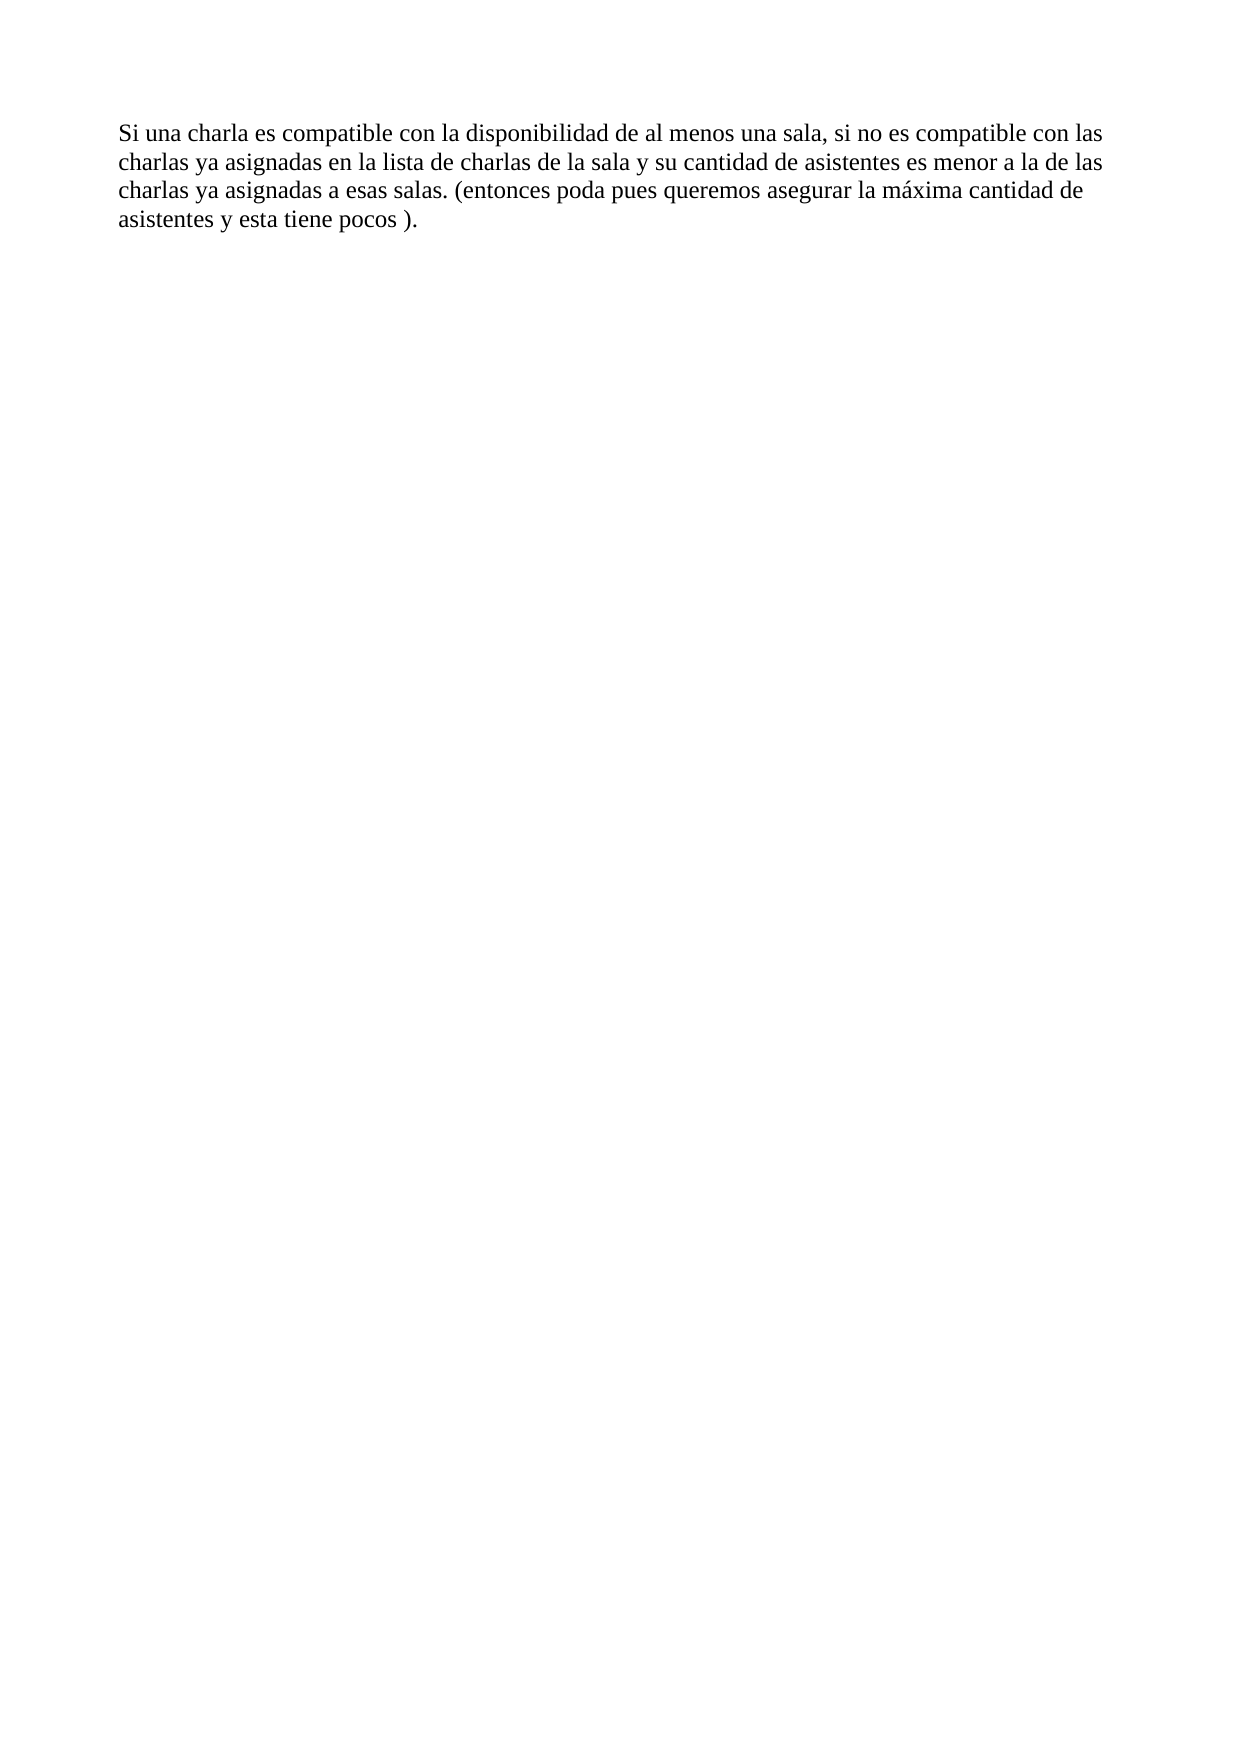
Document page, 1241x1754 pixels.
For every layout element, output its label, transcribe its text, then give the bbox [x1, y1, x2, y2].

text Si una charla es compatible con la disponibilidad de al menos una sala, si no es compatible con las charlas ya asignadas en la lista de charlas de la sala y su cantidad de asistentes es menor a la de las charlas ya asignadas a esas salas. (entonces poda pues queremos asegurar la máxima cantidad de asistentes y esta tiene pocos ). [118, 118, 1122, 233]
